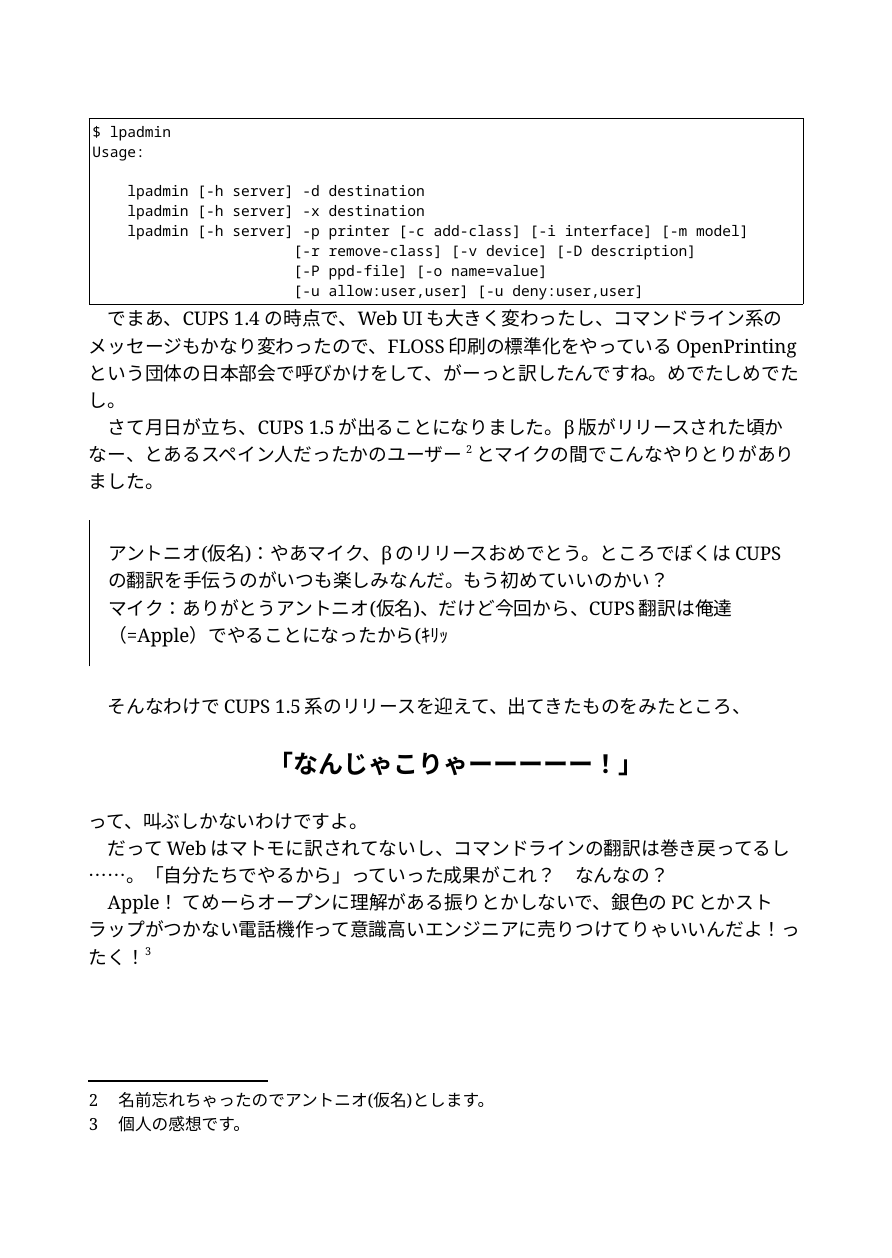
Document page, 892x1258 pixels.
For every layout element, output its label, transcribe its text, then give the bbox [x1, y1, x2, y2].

text Apple！ てめーらオープンに理解がある振りとかしないで、銀色のPCとかストラップがつかない電話機作って意識高いエンジニアに売りつけてりゃいいんだよ！ったく！ [88, 888, 803, 969]
text 個人の感想です。 [88, 1111, 803, 1135]
subtitle [-P ppd-file] [-o name=value] [90, 257, 803, 277]
text さて月日が立ち、CUPS 1.5が出ることになりました。β版がリリースされた頃かなー、とあるスペイン人だったかのユーザー とマイクの間でこんなやりとりがありました。 [88, 413, 803, 494]
text アントニオ(仮名)：やあマイク、βのリリースおめでとう。ところでぼくはCUPSの翻訳を手伝うのがいつも楽しみなんだ。もう初めていいのかい？ [90, 520, 803, 593]
text だってWebはマトモに訳されてないし、コマンドラインの翻訳は巻き戻ってるし……。「自分たちでやるから」っていった成果がこれ？ なんなの？ [88, 833, 803, 888]
subtitle $ lpadmin [90, 119, 803, 138]
text 「なんじゃこりゃーーーーー！」 [88, 744, 803, 781]
text 名前忘れちゃったのでアントニオ(仮名)とします。 [88, 1087, 803, 1111]
text でまあ、CUPS 1.4 の時点で、Web UIも大きく変わったし、コマンドライン系のメッセージもかなり変わったので、FLOSS印刷の標準化をやっているOpenPrintingという団体の日本部会で呼びかけをして、がーっと訳したんですね。めでたしめでたし。 [88, 304, 803, 413]
text マイク：ありがとうアントニオ(仮名)、だけど今回から、CUPS翻訳は俺達（=Apple）でやることになったから(ｷﾘｯ [90, 593, 803, 666]
subtitle [-u allow:user,user] [-u deny:user,user] [90, 277, 803, 304]
subtitle lpadmin [-h server] -p printer [-c add-class] [-i interface] [-m model] [90, 218, 803, 237]
subtitle [-r remove-class] [-v device] [-D description] [90, 237, 803, 257]
text って、叫ぶしかないわけですよ。 [88, 806, 803, 833]
text そんなわけでCUPS 1.5系のリリースを迎えて、出てきたものをみたところ、 [88, 692, 803, 719]
subtitle Usage: [90, 138, 803, 161]
subtitle lpadmin [-h server] -d destination [90, 178, 803, 198]
subtitle lpadmin [-h server] -x destination [90, 198, 803, 218]
